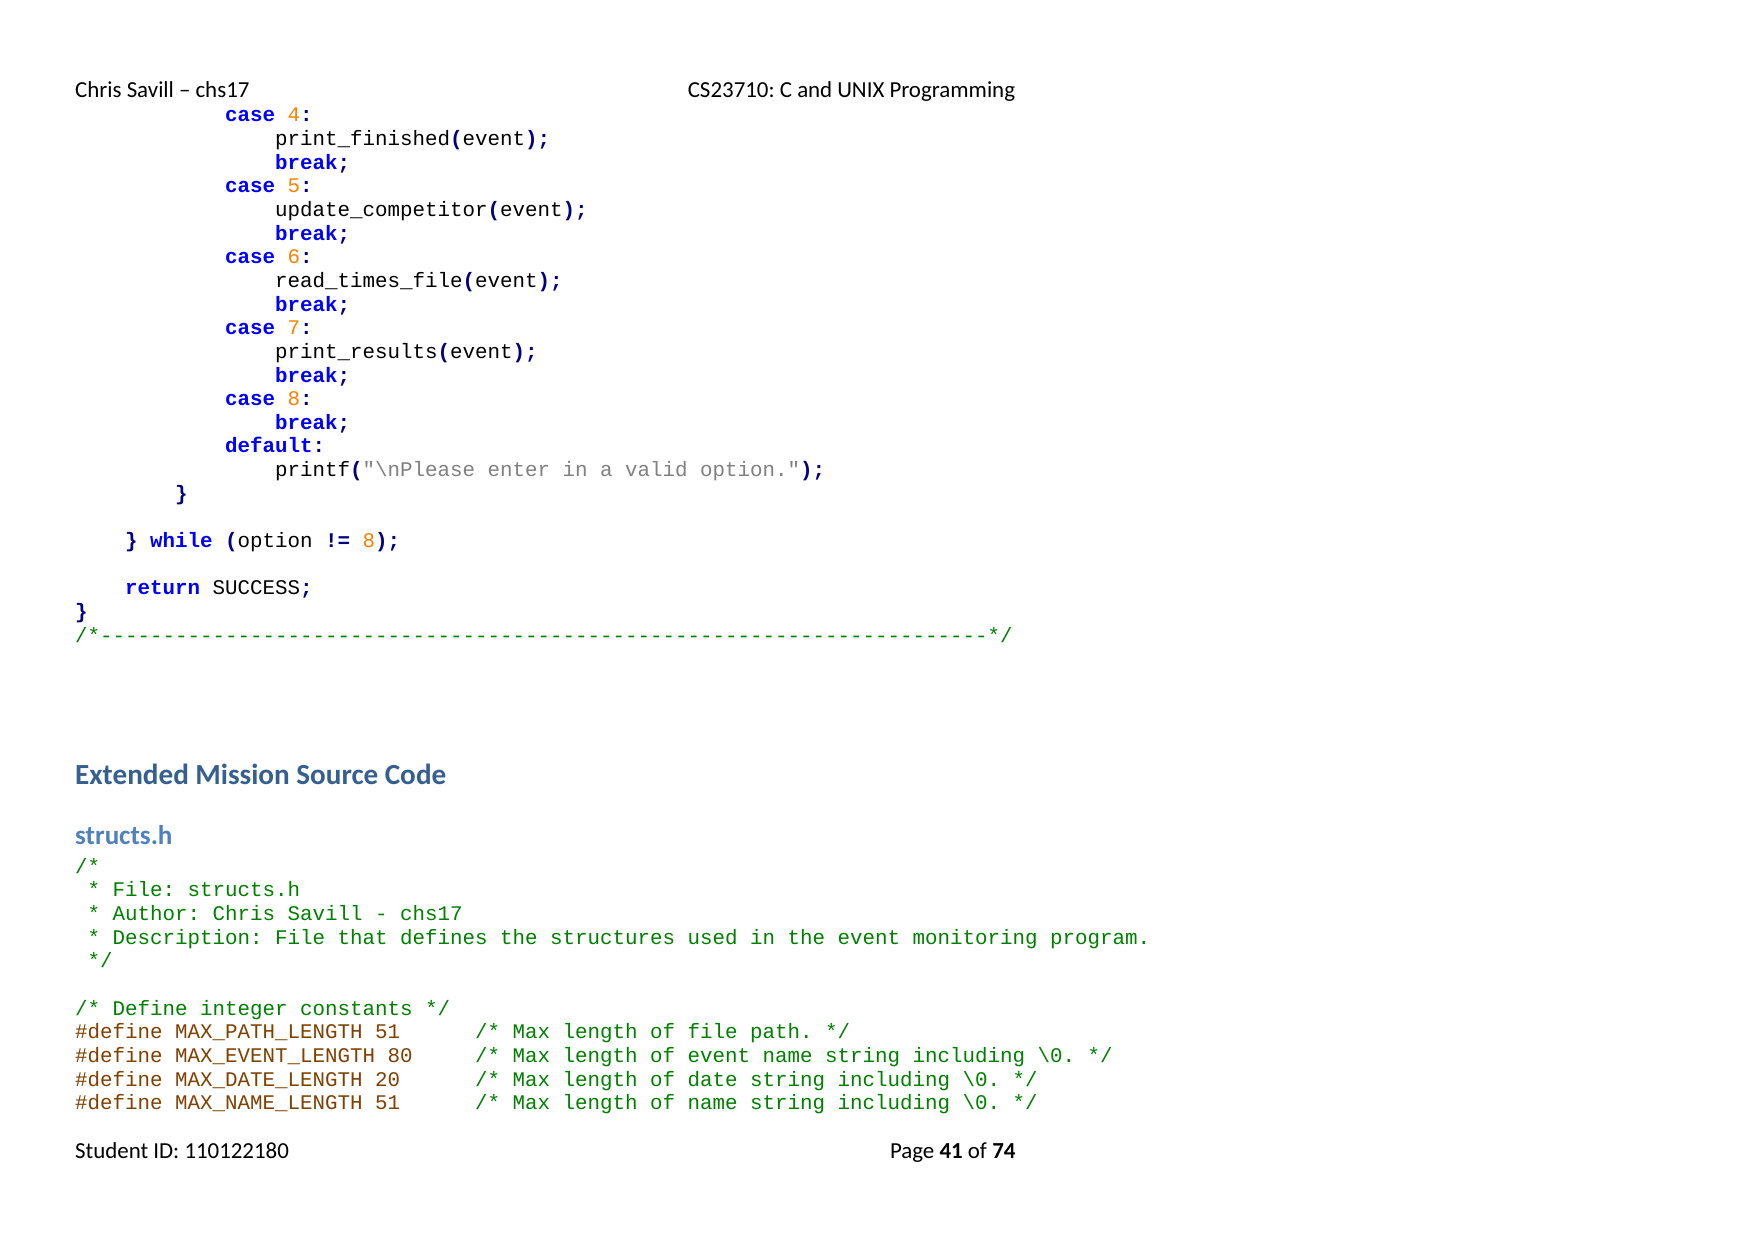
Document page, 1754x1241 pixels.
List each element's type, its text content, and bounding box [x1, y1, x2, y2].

text update_competitor(event); [75, 199, 1679, 223]
text * Author: Chris Savill - chs17 [75, 903, 1679, 927]
text return SUCCESS; [75, 577, 1679, 601]
text break; [75, 294, 1679, 317]
text printf("\nPlease enter in a valid option."); [75, 459, 1679, 483]
text #define MAX_DATE_LENGTH 20 /* Max length of date string including \0. */ [75, 1068, 1679, 1092]
text default: [75, 436, 1679, 459]
text break; [75, 364, 1679, 388]
text * Description: File that defines the structures used in the event monitoring program. [75, 927, 1679, 950]
text /* [75, 856, 1679, 879]
text break; [75, 223, 1679, 246]
text case 8: [75, 388, 1679, 412]
text case 7: [75, 317, 1679, 341]
subtitle structs.h [75, 818, 1679, 851]
text */ [75, 950, 1679, 974]
text #define MAX_PATH_LENGTH 51 /* Max length of file path. */ [75, 1021, 1679, 1045]
text break; [75, 152, 1679, 175]
text #define MAX_EVENT_LENGTH 80 /* Max length of event name string including \0. */ [75, 1045, 1679, 1068]
text /*-----------------------------------------------------------------------*/ [75, 625, 1679, 648]
text print_results(event); [75, 341, 1679, 364]
text break; [75, 412, 1679, 436]
text case 5: [75, 175, 1679, 199]
text } while (option != 8); [75, 530, 1679, 554]
text } [75, 483, 1679, 506]
text case 6: [75, 246, 1679, 270]
text read_times_file(event); [75, 270, 1679, 294]
subtitle Extended Mission Source Code [75, 756, 1679, 792]
text /* Define integer constants */ [75, 998, 1679, 1021]
text print_finished(event); [75, 128, 1679, 152]
text #define MAX_NAME_LENGTH 51 /* Max length of name string including \0. */ [75, 1092, 1679, 1116]
text case 4: [75, 104, 1679, 128]
text } [75, 601, 1679, 625]
text * File: structs.h [75, 879, 1679, 903]
